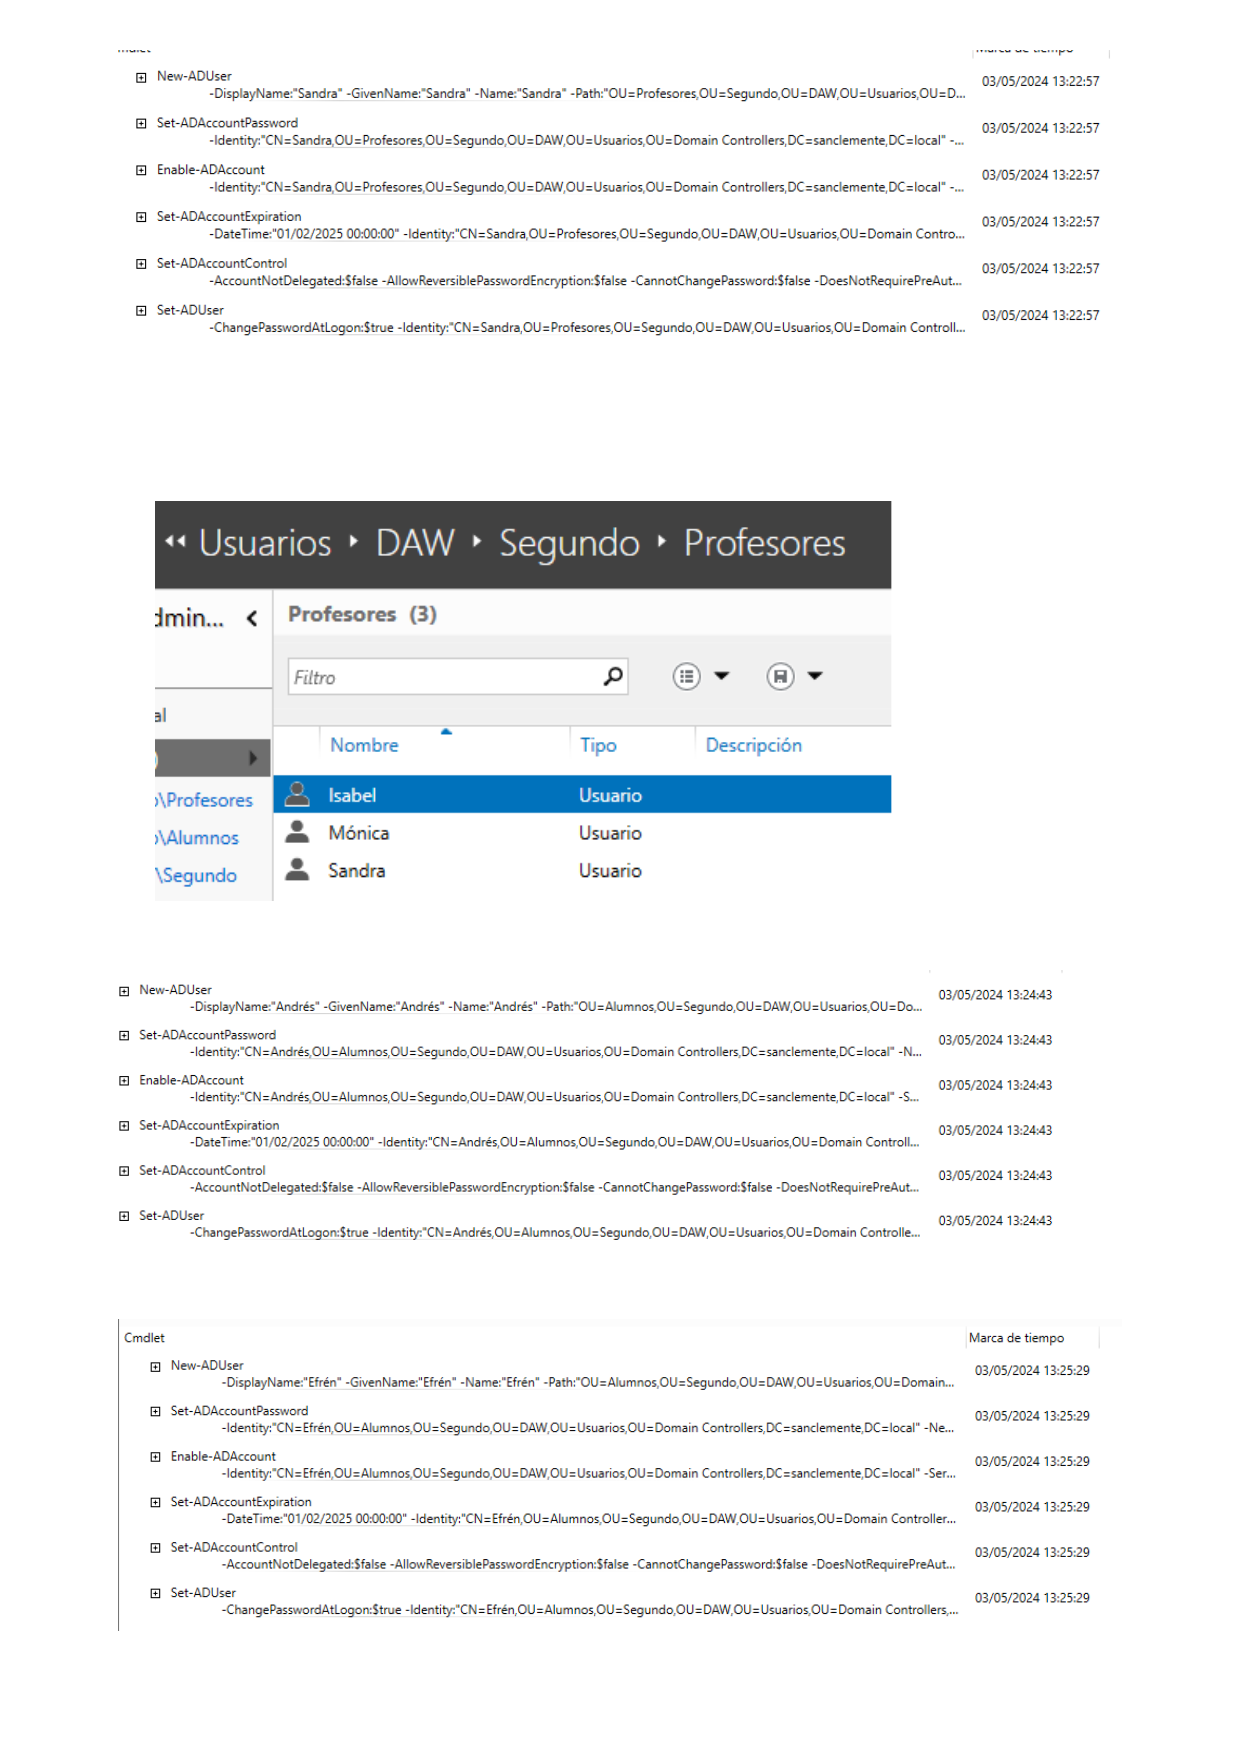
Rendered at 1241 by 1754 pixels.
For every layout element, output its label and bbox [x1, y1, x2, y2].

picture [110, 970, 1115, 1263]
picture [118, 50, 1123, 344]
picture [155, 501, 892, 901]
picture [118, 1319, 1123, 1631]
